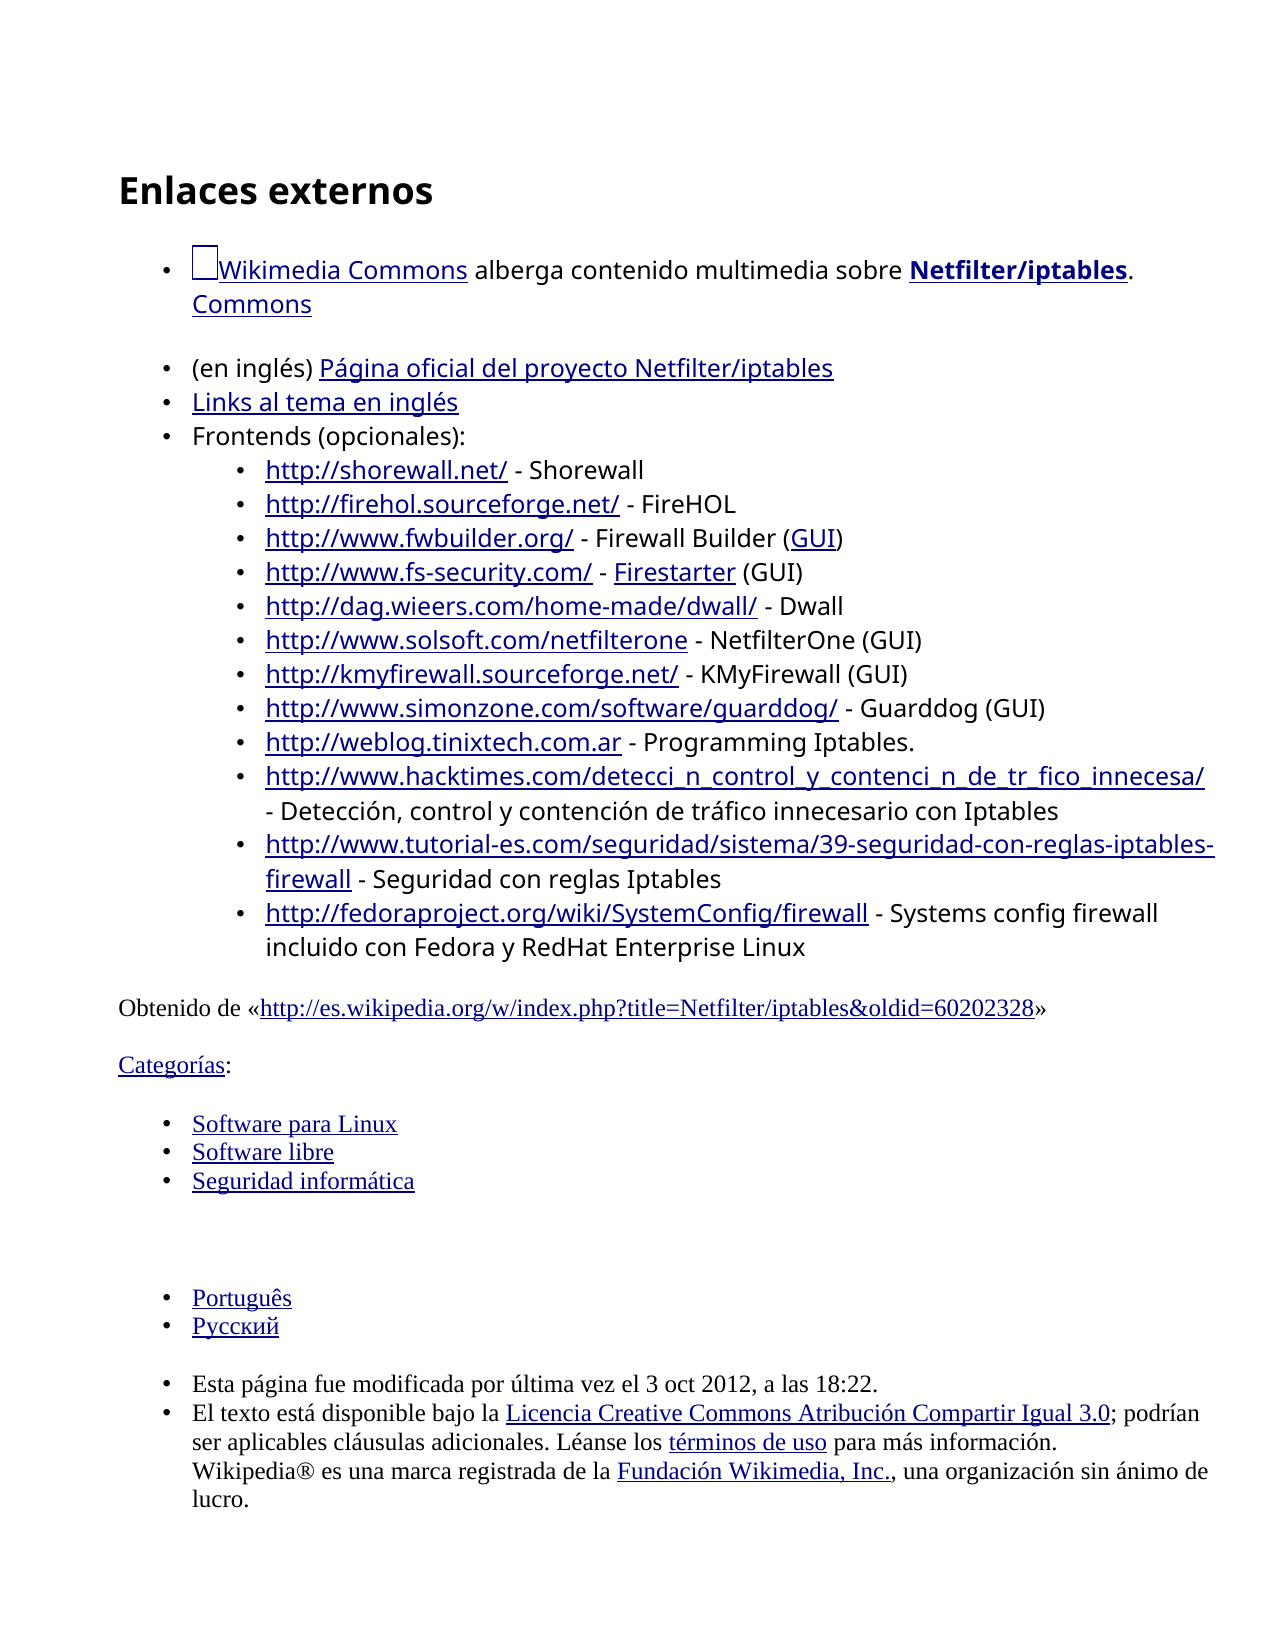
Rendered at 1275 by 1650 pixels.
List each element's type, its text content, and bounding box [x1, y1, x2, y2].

list http://www.fwbuilder.org/ - Firewall Builder (GUI) [236, 521, 1216, 555]
list Frontends (opcionales): [162, 418, 1216, 452]
text Categorías: [118, 1050, 1216, 1079]
list (en inglés) Página oficial del proyecto Netfilter/iptables [162, 350, 1216, 384]
list http://fedoraproject.org/wiki/SystemConfig/firewall - Systems config firewall incluido con Fedora y RedHat Enterprise Linux [236, 895, 1216, 963]
list http://dag.wieers.com/home-made/dwall/ - Dwall [236, 589, 1216, 623]
subtitle Enlaces externos [118, 164, 1216, 216]
list http://www.hacktimes.com/detecci_n_control_y_contenci_n_de_tr_fico_innecesa/ - Detección, control y contención de tráfico innecesario con Iptables [236, 759, 1216, 827]
list Esta página fue modificada por última vez el 3 oct 2012, a las 18:22. [162, 1369, 1216, 1398]
list http://shorewall.net/ - Shorewall [236, 452, 1216, 487]
list http://kmyfirewall.sourceforge.net/ - KMyFirewall (GUI) [236, 657, 1216, 691]
list Seguridad informática [162, 1166, 1216, 1195]
list http://www.solsoft.com/netfilterone - NetfilterOne (GUI) [236, 623, 1216, 657]
text Obtenido de «http://es.wikipedia.org/w/index.php?title=Netfilter/iptables&oldid=60202328» [118, 993, 1216, 1022]
list Software libre [162, 1137, 1216, 1166]
list Links al tema en inglés [162, 384, 1216, 418]
list http://www.tutorial-es.com/seguridad/sistema/39-seguridad-con-reglas-iptables-firewall - Seguridad con reglas Iptables [236, 827, 1216, 895]
list El texto está disponible bajo la Licencia Creative Commons Atribución Compartir Igual 3.0; podrían ser aplicables cláusulas adicionales. Léanse los términos de uso para más información. Wikipedia® es una marca registrada de la Fundación Wikimedia, Inc., una organización sin ánimo de lucro. [162, 1398, 1216, 1513]
list http://weblog.tinixtech.com.ar - Programming Iptables. [236, 725, 1216, 759]
list http://firehol.sourceforge.net/ - FireHOL [236, 487, 1216, 521]
list Русский [162, 1311, 1216, 1340]
list Wikimedia Commons alberga contenido multimedia sobre Netfilter/iptables. Commons [162, 245, 1216, 321]
list http://www.fs-security.com/ - Firestarter (GUI) [236, 555, 1216, 589]
list http://www.simonzone.com/software/guarddog/ - Guarddog (GUI) [236, 691, 1216, 725]
list Português [162, 1283, 1216, 1311]
list Software para Linux [162, 1109, 1216, 1137]
